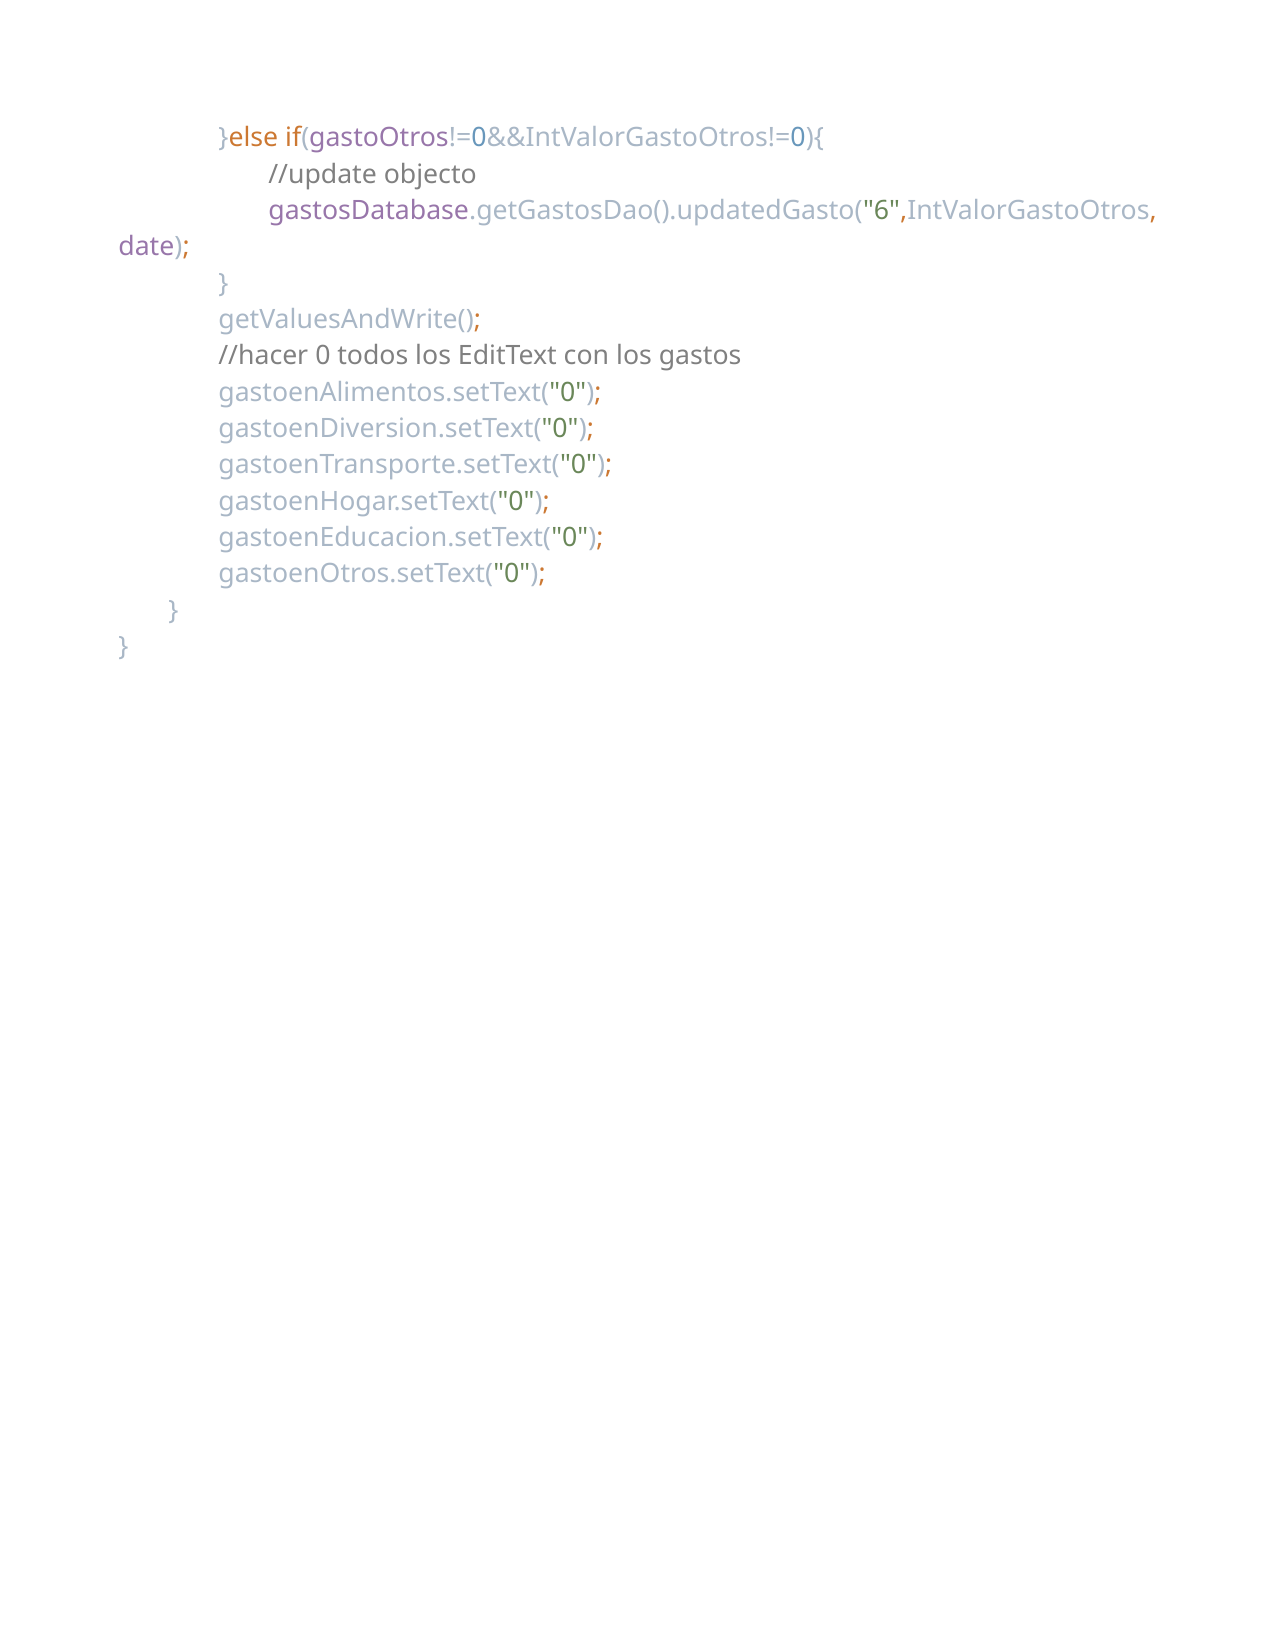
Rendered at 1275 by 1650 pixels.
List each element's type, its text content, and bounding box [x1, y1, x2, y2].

text gastoenTransporte.setText("0"); [118, 445, 1157, 482]
text }else if(gastoOtros!=0&&IntValorGastoOtros!=0){ [118, 118, 1157, 154]
text gastoenDiversion.setText("0"); [118, 409, 1157, 445]
text //hacer 0 todos los EditText con los gastos [118, 336, 1157, 373]
text //update objecto [118, 154, 1157, 191]
text getValuesAndWrite(); [118, 300, 1157, 336]
text gastosDatabase.getGastosDao().updatedGasto("6",IntValorGastoOtros, date); [118, 191, 1157, 263]
text } [118, 591, 1157, 627]
text } [118, 263, 1157, 300]
text } [118, 627, 1157, 663]
text gastoenAlimentos.setText("0"); [118, 373, 1157, 409]
text gastoenHogar.setText("0"); [118, 482, 1157, 518]
text gastoenEducacion.setText("0"); [118, 518, 1157, 554]
text gastoenOtros.setText("0"); [118, 554, 1157, 591]
